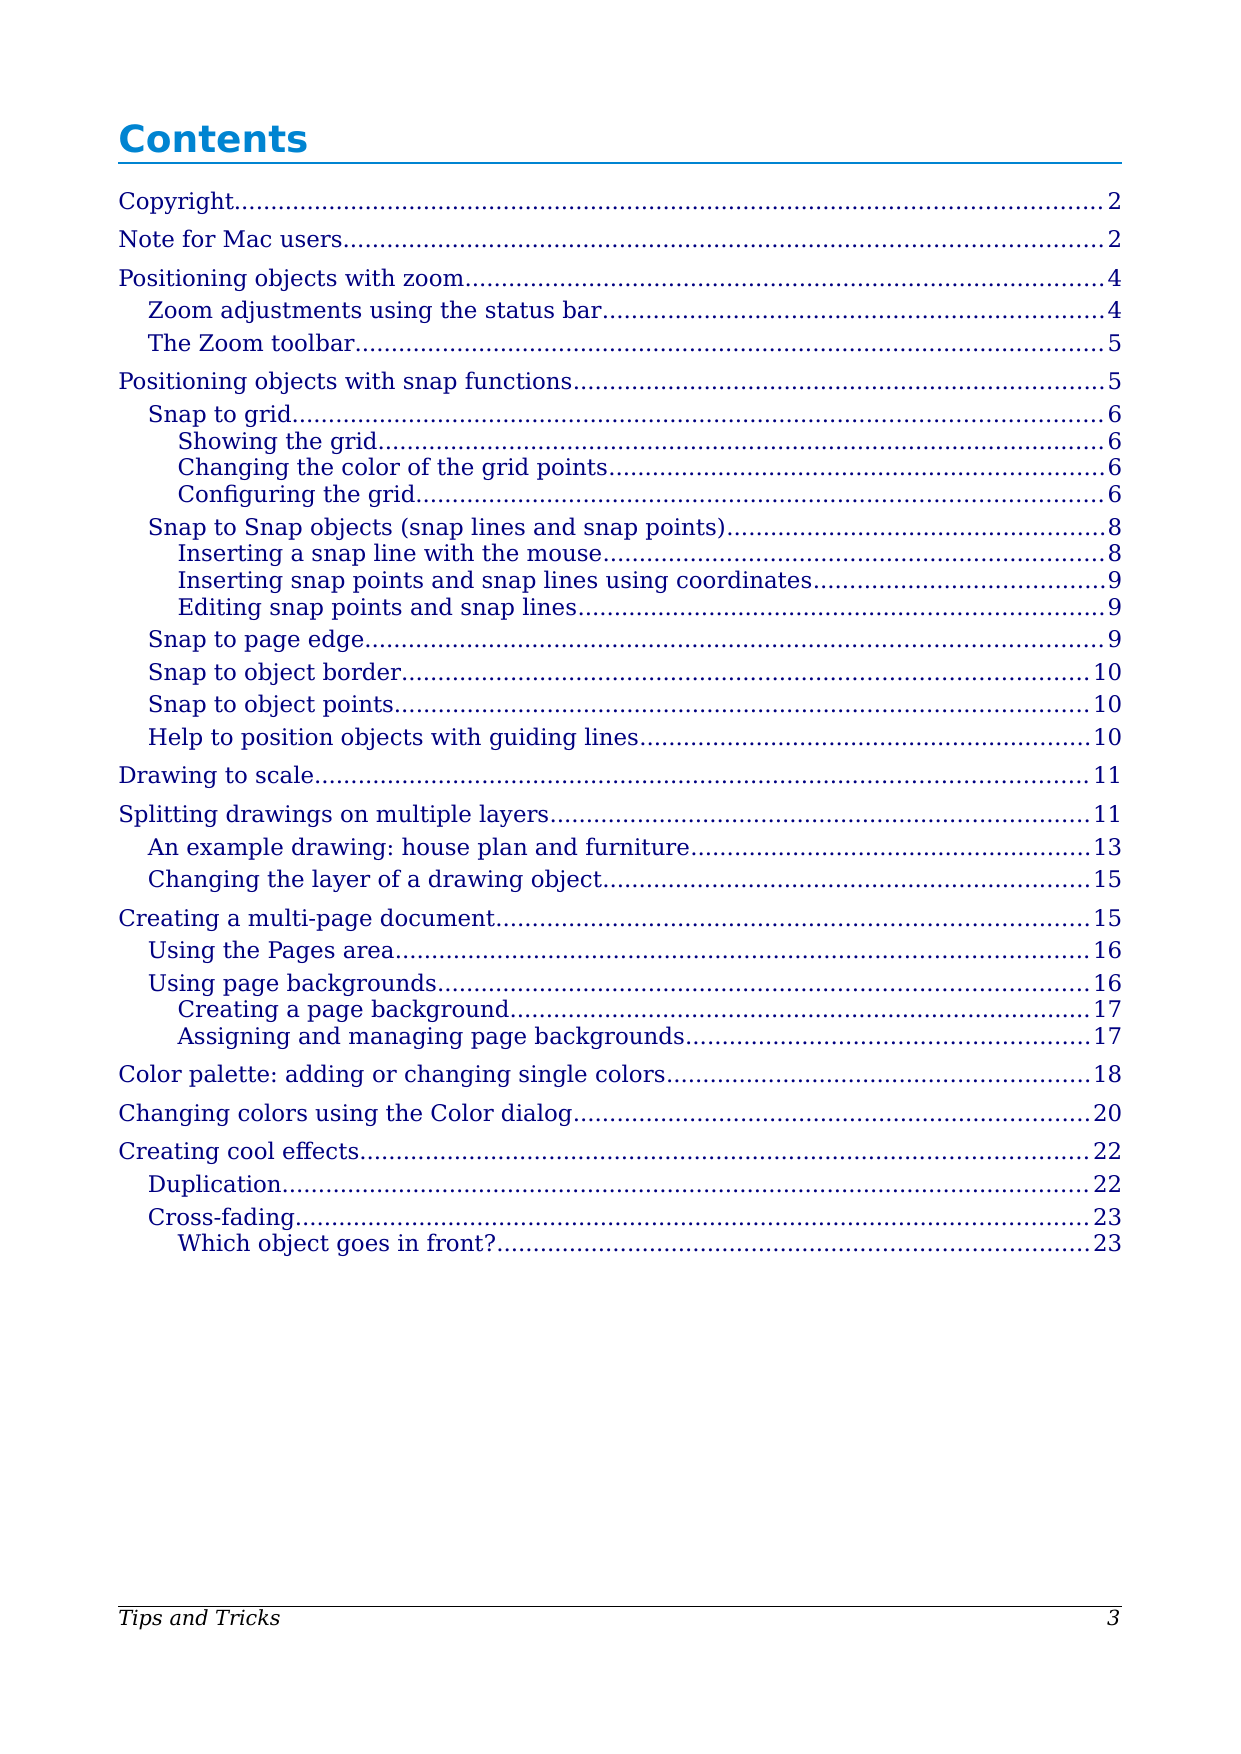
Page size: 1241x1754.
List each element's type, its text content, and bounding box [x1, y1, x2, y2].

text Positioning objects with snap functions 5 [118, 368, 1122, 395]
text Drawing to scale 11 [118, 763, 1122, 789]
text Editing snap points and snap lines 9 [177, 594, 1122, 620]
text Assigning and managing page backgrounds 17 [177, 1023, 1122, 1050]
text The Zoom toolbar 5 [148, 330, 1122, 357]
text An example drawing: house plan and furniture 13 [148, 834, 1122, 860]
text Zoom adjustments using the status bar 4 [148, 297, 1122, 324]
text Inserting snap points and snap lines using coordinates 9 [177, 567, 1122, 594]
text Duplication 22 [148, 1171, 1122, 1198]
text Help to position objects with guiding lines 10 [148, 724, 1122, 751]
text Snap to page edge 9 [148, 626, 1122, 653]
text Snap to Snap objects (snap lines and snap points) 8 [148, 514, 1122, 540]
text Creating a multi-page document 15 [118, 905, 1122, 931]
text Color palette: adding or changing single colors 18 [118, 1062, 1122, 1088]
text Configuring the grid 6 [177, 481, 1122, 508]
text Cross-fading 23 [148, 1204, 1122, 1230]
text Snap to object points 10 [148, 692, 1122, 718]
text Using page backgrounds 16 [148, 970, 1122, 997]
text Positioning objects with zoom 4 [118, 265, 1122, 292]
text Creating a page background 17 [177, 997, 1122, 1023]
text Changing the color of the grid points 6 [177, 454, 1122, 481]
text Changing the layer of a drawing object 15 [148, 866, 1122, 893]
text Inserting a snap line with the mouse 8 [177, 540, 1122, 567]
text Creating cool effects 22 [118, 1138, 1122, 1165]
text Contents [118, 118, 1122, 162]
text Using the Pages area 16 [148, 937, 1122, 964]
text Copyright 2 [118, 188, 1122, 215]
text Changing colors using the Color dialog 20 [118, 1100, 1122, 1127]
text Snap to grid 6 [148, 401, 1122, 428]
text Splitting drawings on multiple layers 11 [118, 801, 1122, 828]
text Which object goes in front? 23 [177, 1230, 1122, 1257]
text Note for Mac users 2 [118, 226, 1122, 253]
text Showing the grid 6 [177, 428, 1122, 454]
text Snap to object border 10 [148, 659, 1122, 686]
